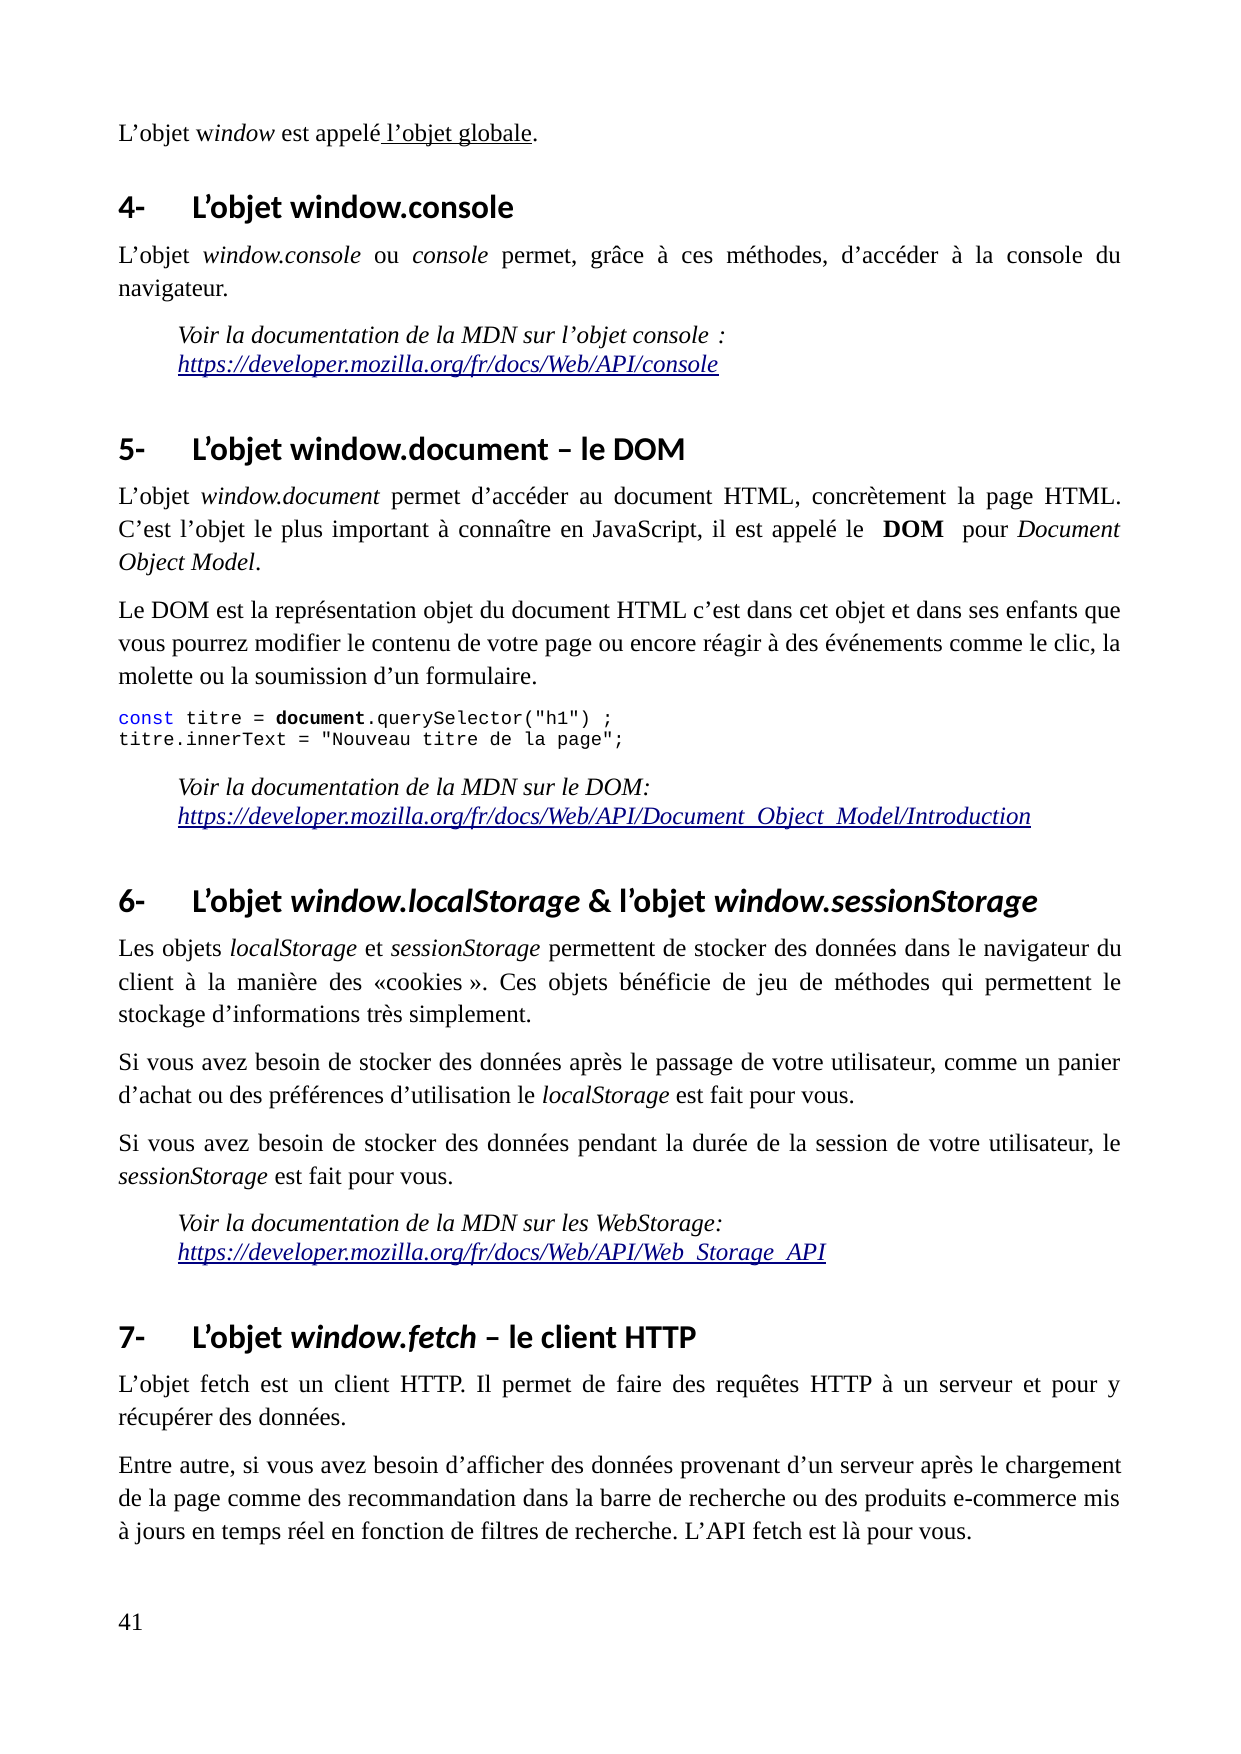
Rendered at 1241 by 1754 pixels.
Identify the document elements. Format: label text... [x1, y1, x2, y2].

subtitle L’objet window.localStorage & l’objet window.sessionStorage [118, 880, 1122, 921]
text Si vous avez besoin de stocker des données pendant la durée de la session de votre utilisateur, le sessionStorage est fait pour vous. [118, 1128, 1122, 1189]
text const titre = document.querySelector("h1") ; [118, 709, 1122, 730]
text L’objet window.console ou console permet, grâce à ces méthodes, d’accéder à la console du navigateur. [118, 240, 1122, 302]
text Le DOM est la représentation objet du document HTML c’est dans cet objet et dans ses enfants que vous pourrez modifier le contenu de votre page ou encore réagir à des événements comme le clic, la molette ou la soumission d’un formulaire. [118, 595, 1122, 690]
text Voir la documentation de la MDN sur le DOM: https://developer.mozilla.org/fr/docs/Web/API/Document_Object_Model/Introduction [177, 772, 1063, 830]
subtitle L’objet window.console [118, 187, 1122, 227]
text Entre autre, si vous avez besoin d’afficher des données provenant d’un serveur après le chargement de la page comme des recommandation dans la barre de recherche ou des produits e-commerce mis à jours en temps réel en fonction de filtres de recherche. L’API fetch est là pour vous. [118, 1450, 1122, 1545]
text Les objets localStorage et sessionStorage permettent de stocker des données dans le navigateur du client à la manière des «cookies ». Ces objets bénéficie de jeu de méthodes qui permettent le stockage d’informations très simplement. [118, 933, 1122, 1028]
text Si vous avez besoin de stocker des données après le passage de votre utilisateur, comme un panier d’achat ou des préférences d’utilisation le localStorage est fait pour vous. [118, 1047, 1122, 1109]
text L’objet window.document permet d’accéder au document HTML, concrètement la page HTML. C’est l’objet le plus important à connaître en JavaScript, il est appelé le DOM pour Document Object Model. [118, 481, 1122, 576]
text Voir la documentation de la MDN sur les WebStorage: https://developer.mozilla.org/fr/docs/Web/API/Web_Storage_API [177, 1208, 1063, 1266]
text Voir la documentation de la MDN sur l’objet console : https://developer.mozilla.org/fr/docs/Web/API/console [177, 320, 1063, 378]
text titre.innerText = "Nouveau titre de la page"; [118, 730, 1122, 751]
subtitle L’objet window.document – le DOM [118, 428, 1122, 469]
text L’objet fetch est un client HTTP. Il permet de faire des requêtes HTTP à un serveur et pour y récupérer des données. [118, 1369, 1122, 1431]
text L’objet window est appelé l’objet globale. [118, 118, 1122, 147]
subtitle L’objet window.fetch – le client HTTP [118, 1316, 1122, 1357]
